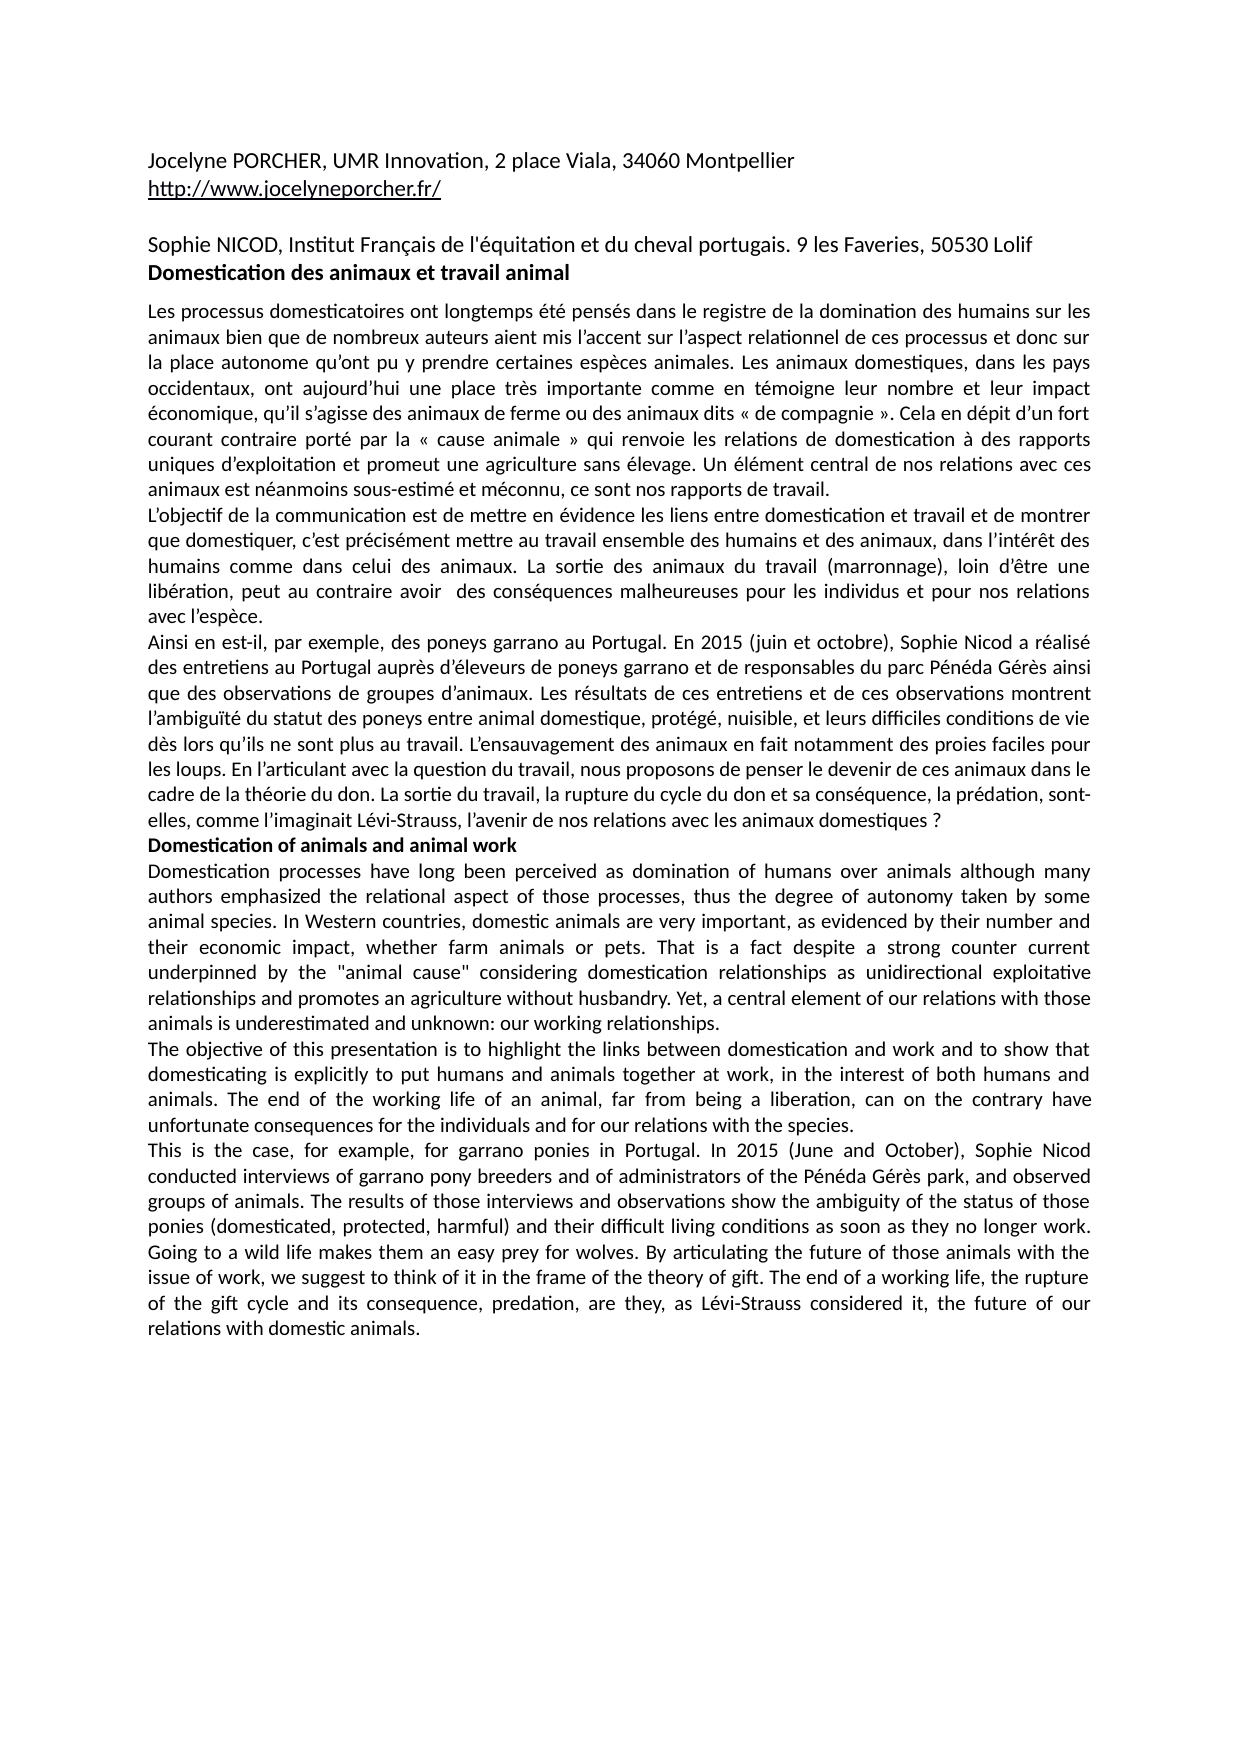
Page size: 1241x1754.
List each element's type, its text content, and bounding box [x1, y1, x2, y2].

text Domestication des animaux et travail animal [148, 258, 1092, 286]
text This is the case, for example, for garrano ponies in Portugal. In 2015 (June and October), Sophie Nicod conducted interviews of garrano pony breeders and of administrators of the Pénéda Gérès park, and observed groups of animals. The results of those interviews and observations show the ambiguity of the status of those ponies (domesticated, protected, harmful) and their difficult living conditions as soon as they no longer work. Going to a wild life makes them an easy prey for wolves. By articulating the future of those animals with the issue of work, we suggest to think of it in the frame of the theory of gift. The end of a working life, the rupture of the gift cycle and its consequence, predation, are they, as Lévi-Strauss considered it, the future of our relations with domestic animals. [148, 1137, 1092, 1341]
text Sophie NICOD, Institut Français de l'équitation et du cheval portugais. 9 les Faveries, 50530 Lolif [148, 230, 1092, 258]
text Ainsi en est-il, par exemple, des poneys garrano au Portugal. En 2015 (juin et octobre), Sophie Nicod a réalisé des entretiens au Portugal auprès d’éleveurs de poneys garrano et de responsables du parc Pénéda Gérès ainsi que des observations de groupes d’animaux. Les résultats de ces entretiens et de ces observations montrent l’ambiguïté du statut des poneys entre animal domestique, protégé, nuisible, et leurs difficiles conditions de vie dès lors qu’ils ne sont plus au travail. L’ensauvagement des animaux en fait notamment des proies faciles pour les loups. En l’articulant avec la question du travail, nous proposons de penser le devenir de ces animaux dans le cadre de la théorie du don. La sortie du travail, la rupture du cycle du don et sa conséquence, la prédation, sont-elles, comme l’imaginait Lévi-Strauss, l’avenir de nos relations avec les animaux domestiques ? [148, 629, 1092, 832]
text Jocelyne PORCHER, UMR Innovation, 2 place Viala, 34060 Montpellier http://www.jocelyneporcher.fr/ [148, 146, 1092, 202]
text Les processus domesticatoires ont longtemps été pensés dans le registre de la domination des humains sur les animaux bien que de nombreux auteurs aient mis l’accent sur l’aspect relationnel de ces processus et donc sur la place autonome qu’ont pu y prendre certaines espèces animales. Les animaux domestiques, dans les pays occidentaux, ont aujourd’hui une place très importante comme en témoigne leur nombre et leur impact économique, qu’il s’agisse des animaux de ferme ou des animaux dits « de compagnie ». Cela en dépit d’un fort courant contraire porté par la « cause animale » qui renvoie les relations de domestication à des rapports uniques d’exploitation et promeut une agriculture sans élevage. Un élément central de nos relations avec ces animaux est néanmoins sous-estimé et méconnu, ce sont nos rapports de travail. [148, 299, 1092, 502]
text Domestication of animals and animal work [148, 832, 1092, 858]
text Domestication processes have long been perceived as domination of humans over animals although many authors emphasized the relational aspect of those processes, thus the degree of autonomy taken by some animal species. In Western countries, domestic animals are very important, as evidenced by their number and their economic impact, whether farm animals or pets. That is a fact despite a strong counter current underpinned by the "animal cause" considering domestication relationships as unidirectional exploitative relationships and promotes an agriculture without husbandry. Yet, a central element of our relations with those animals is underestimated and unknown: our working relationships. [148, 858, 1092, 1036]
text L’objectif de la communication est de mettre en évidence les liens entre domestication et travail et de montrer que domestiquer, c’est précisément mettre au travail ensemble des humains et des animaux, dans l’intérêt des humains comme dans celui des animaux. La sortie des animaux du travail (marronnage), loin d’être une libération, peut au contraire avoir des conséquences malheureuses pour les individus et pour nos relations avec l’espèce. [148, 502, 1092, 629]
text The objective of this presentation is to highlight the links between domestication and work and to show that domesticating is explicitly to put humans and animals together at work, in the interest of both humans and animals. The end of the working life of an animal, far from being a liberation, can on the contrary have unfortunate consequences for the individuals and for our relations with the species. [148, 1036, 1092, 1137]
